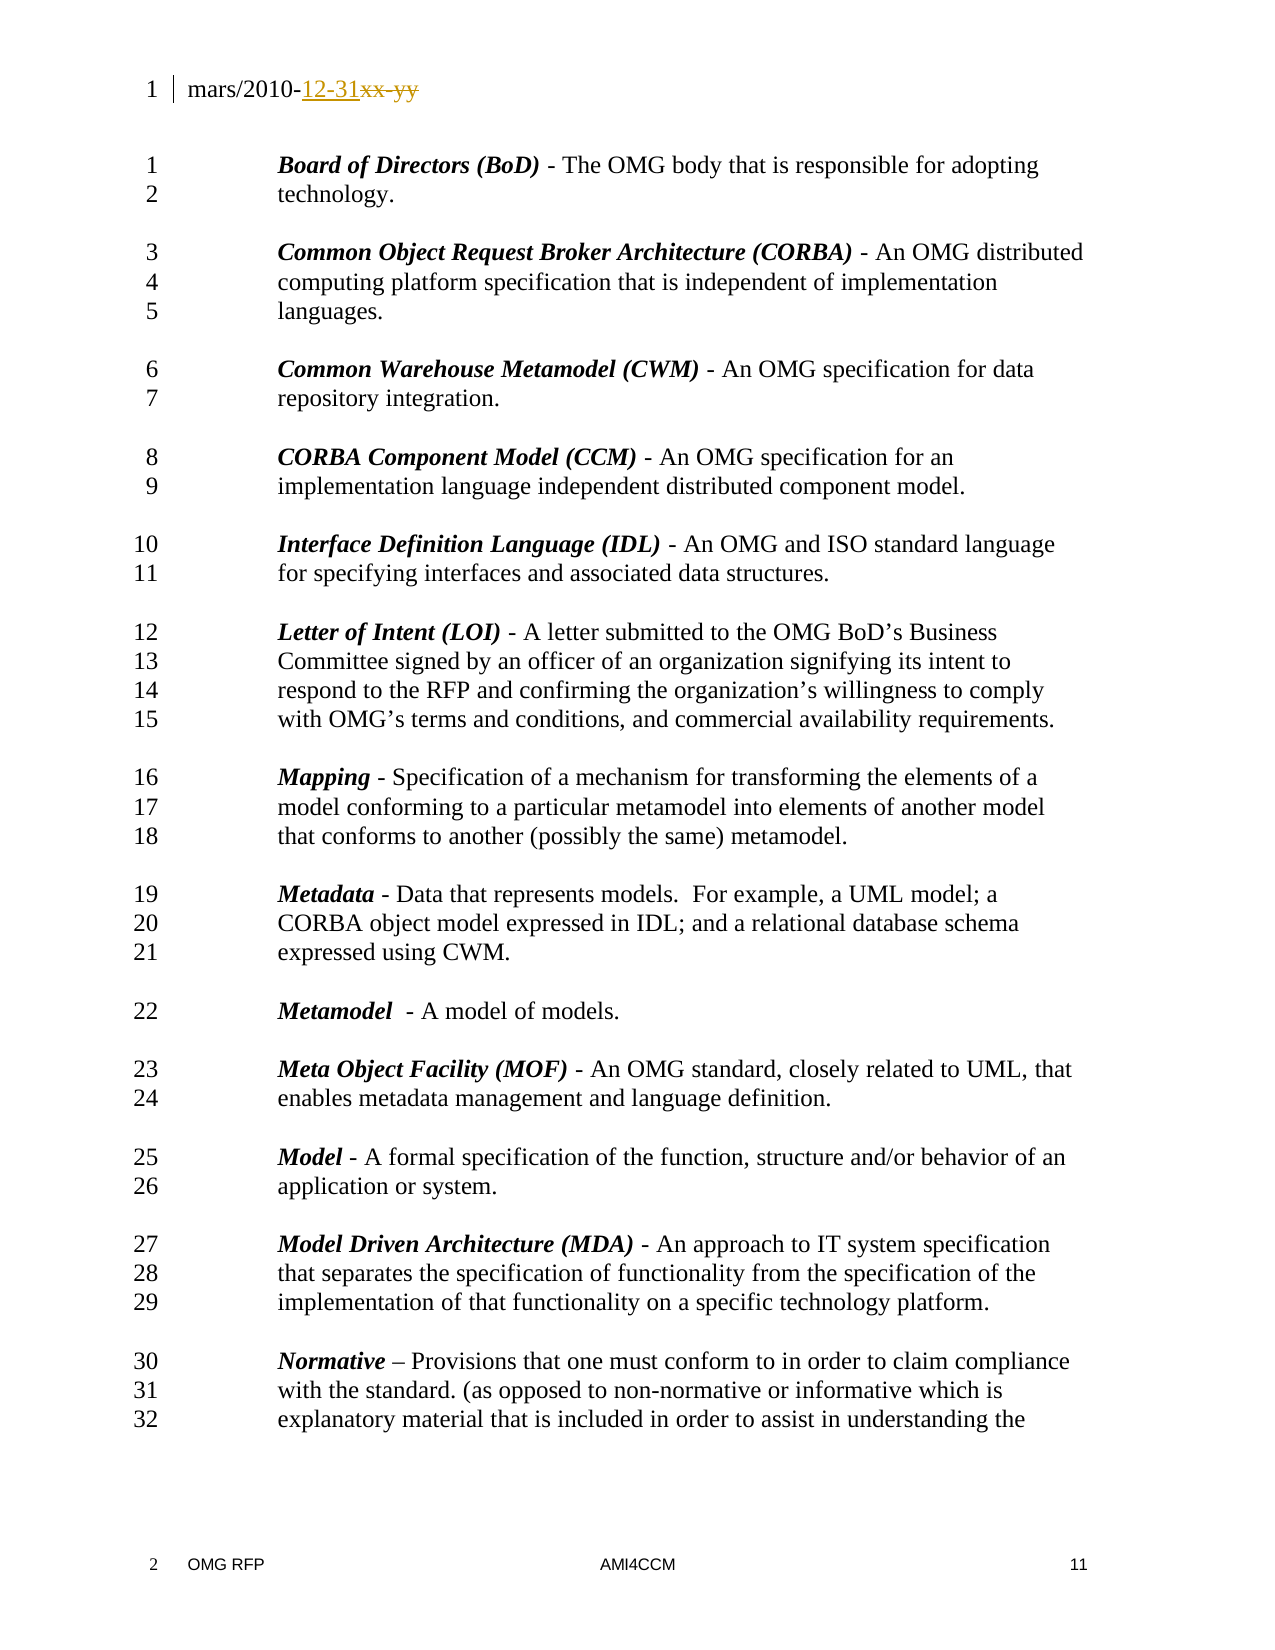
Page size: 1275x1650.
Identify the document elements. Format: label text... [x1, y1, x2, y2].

text Meta Object Facility (MOF) - An OMG standard, closely related to UML, that enables metadata management and language definition. [277, 1054, 1087, 1112]
text Metadata - Data that represents models. For example, a UML model; a CORBA object model expressed in IDL; and a relational database schema expressed using CWM. [277, 879, 1087, 967]
text Interface Definition Language (IDL) - An OMG and ISO standard language for specifying interfaces and associated data structures. [277, 529, 1087, 587]
text Board of Directors (BoD) - The OMG body that is responsible for adopting technology. [277, 150, 1087, 208]
text Model - A formal specification of the function, structure and/or behavior of an application or system. [277, 1142, 1087, 1200]
text CORBA Component Model (CCM) - An OMG specification for an implementation language independent distributed component model. [277, 442, 1087, 500]
text Letter of Intent (LOI) - A letter submitted to the OMG BoD’s Business Committee signed by an officer of an organization signifying its intent to respond to the RFP and confirming the organization’s willingness to comply with OMG’s terms and conditions, and commercial availability requirements. [277, 617, 1087, 733]
text Common Warehouse Metamodel (CWM) - An OMG specification for data repository integration. [277, 354, 1087, 412]
text Common Object Request Broker Architecture (CORBA) - An OMG distributed computing platform specification that is independent of implementation languages. [277, 237, 1087, 325]
text Mapping - Specification of a mechanism for transforming the elements of a model conforming to a particular metamodel into elements of another model that conforms to another (possibly the same) metamodel. [277, 762, 1087, 850]
text Model Driven Architecture (MDA) - An approach to IT system specification that separates the specification of functionality from the specification of the implementation of that functionality on a specific technology platform. [277, 1229, 1087, 1317]
text Metamodel - A model of models. [277, 996, 1087, 1025]
text Normative – Provisions that one must conform to in order to claim compliance with the standard. (as opposed to non-normative or informative which is explanatory material that is included in order to assist in understanding the [277, 1346, 1087, 1433]
